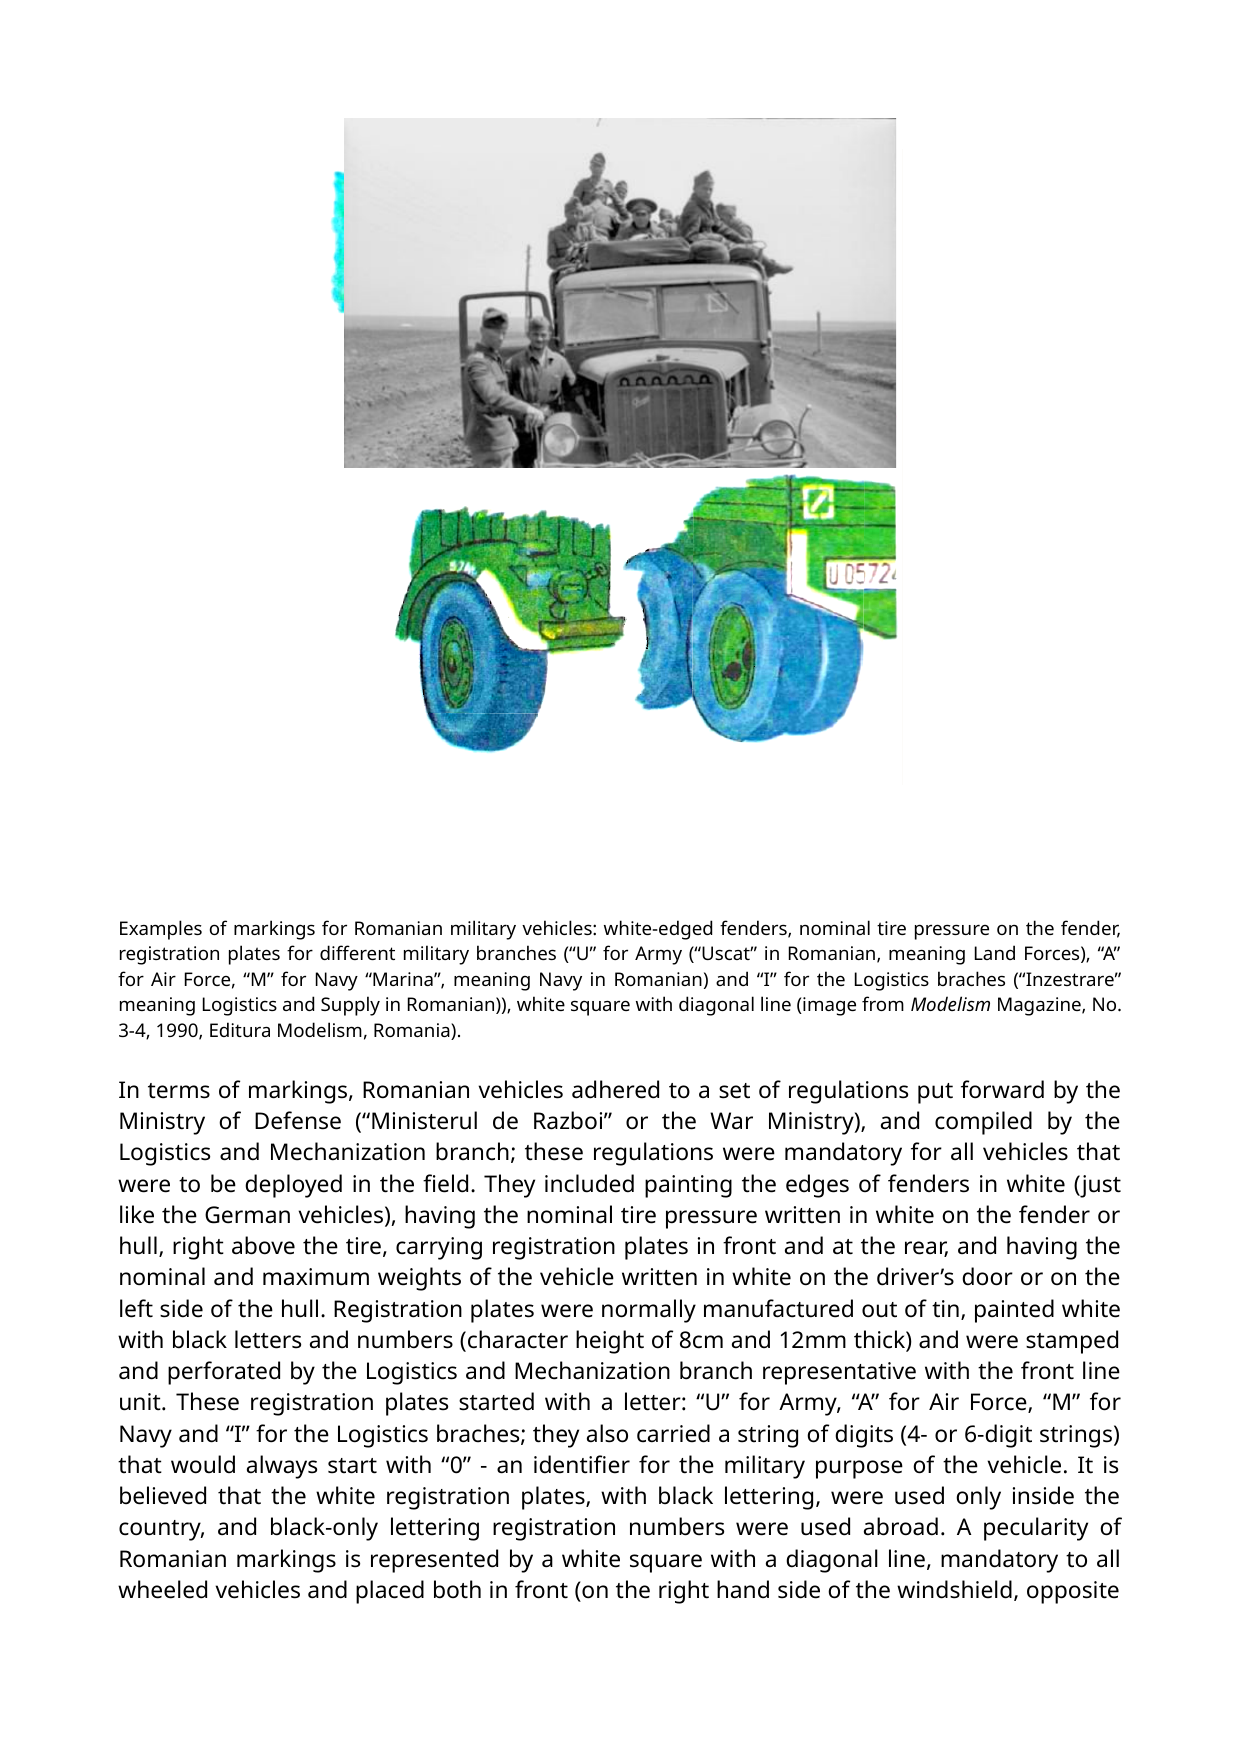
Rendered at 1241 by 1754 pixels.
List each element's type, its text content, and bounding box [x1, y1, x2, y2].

picture [315, 118, 926, 785]
text Examples of markings for Romanian military vehicles: white-edged fenders, nominal tire pressure on the fender, registration plates for different military branches (“U” for Army (“Uscat” in Romanian, meaning Land Forces), “A” for Air Force, “M” for Navy “Marina”, meaning Navy in Romanian) and “I” for the Logistics braches (“Inzestrare” meaning Logistics and Supply in Romanian)), white square with diagonal line (image from Modelism Magazine, No. 3-4, 1990, Editura Modelism, Romania). [118, 915, 1122, 1043]
text In terms of markings, Romanian vehicles adhered to a set of regulations put forward by the Ministry of Defense (“Ministerul de Razboi” or the War Ministry), and compiled by the Logistics and Mechanization branch; these regulations were mandatory for all vehicles that were to be deployed in the field. They included painting the edges of fenders in white (just like the German vehicles), having the nominal tire pressure written in white on the fender or hull, right above the tire, carrying registration plates in front and at the rear, and having the nominal and maximum weights of the vehicle written in white on the driver’s door or on the left side of the hull. Registration plates were normally manufactured out of tin, painted white with black letters and numbers (character height of 8cm and 12mm thick) and were stamped and perforated by the Logistics and Mechanization branch representative with the front line unit. These registration plates started with a letter: “U” for Army, “A” for Air Force, “M” for Navy and “I” for the Logistics braches; they also carried a string of digits (4- or 6-digit strings) that would always start with “0” - an identifier for the military purpose of the vehicle. It is believed that the white registration plates, with black lettering, were used only inside the country, and black-only lettering registration numbers were used abroad. A pecularity of Romanian markings is represented by a white square with a diagonal line, mandatory to all wheeled vehicles and placed both in front (on the right hand side of the windshield, opposite [118, 1074, 1122, 1605]
